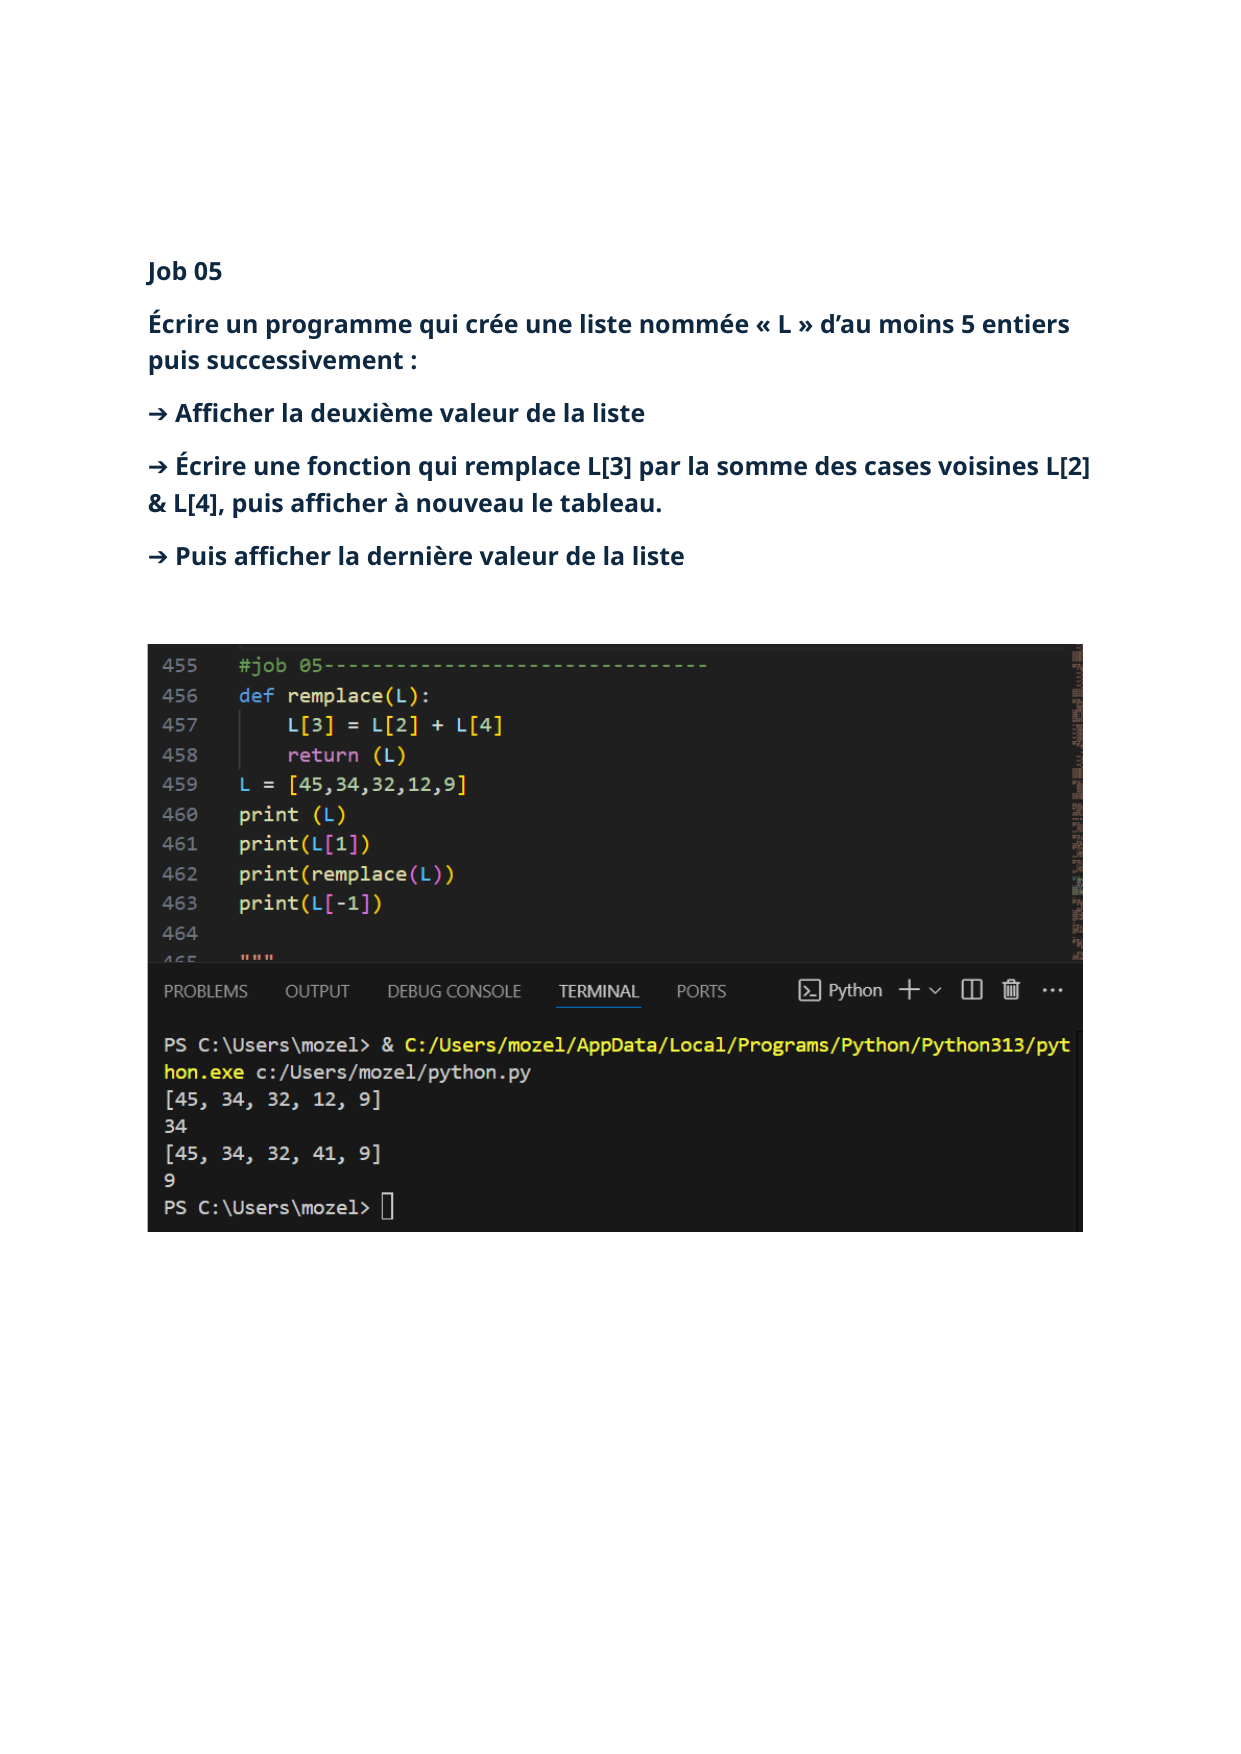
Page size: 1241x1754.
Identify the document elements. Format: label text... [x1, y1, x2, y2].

text ➔ Afficher la deuxième valeur de la liste [148, 396, 1093, 430]
text Job 05 [148, 254, 1093, 288]
text ➔ Puis afficher la dernière valeur de la liste [148, 538, 1093, 572]
text ➔ Écrire une fonction qui remplace L[3] par la somme des cases voisines L[2] & L[4], puis afficher à nouveau le tableau. [148, 449, 1093, 519]
text Écrire un programme qui crée une liste nommée « L » d’au moins 5 entiers puis successivement : [148, 307, 1093, 377]
